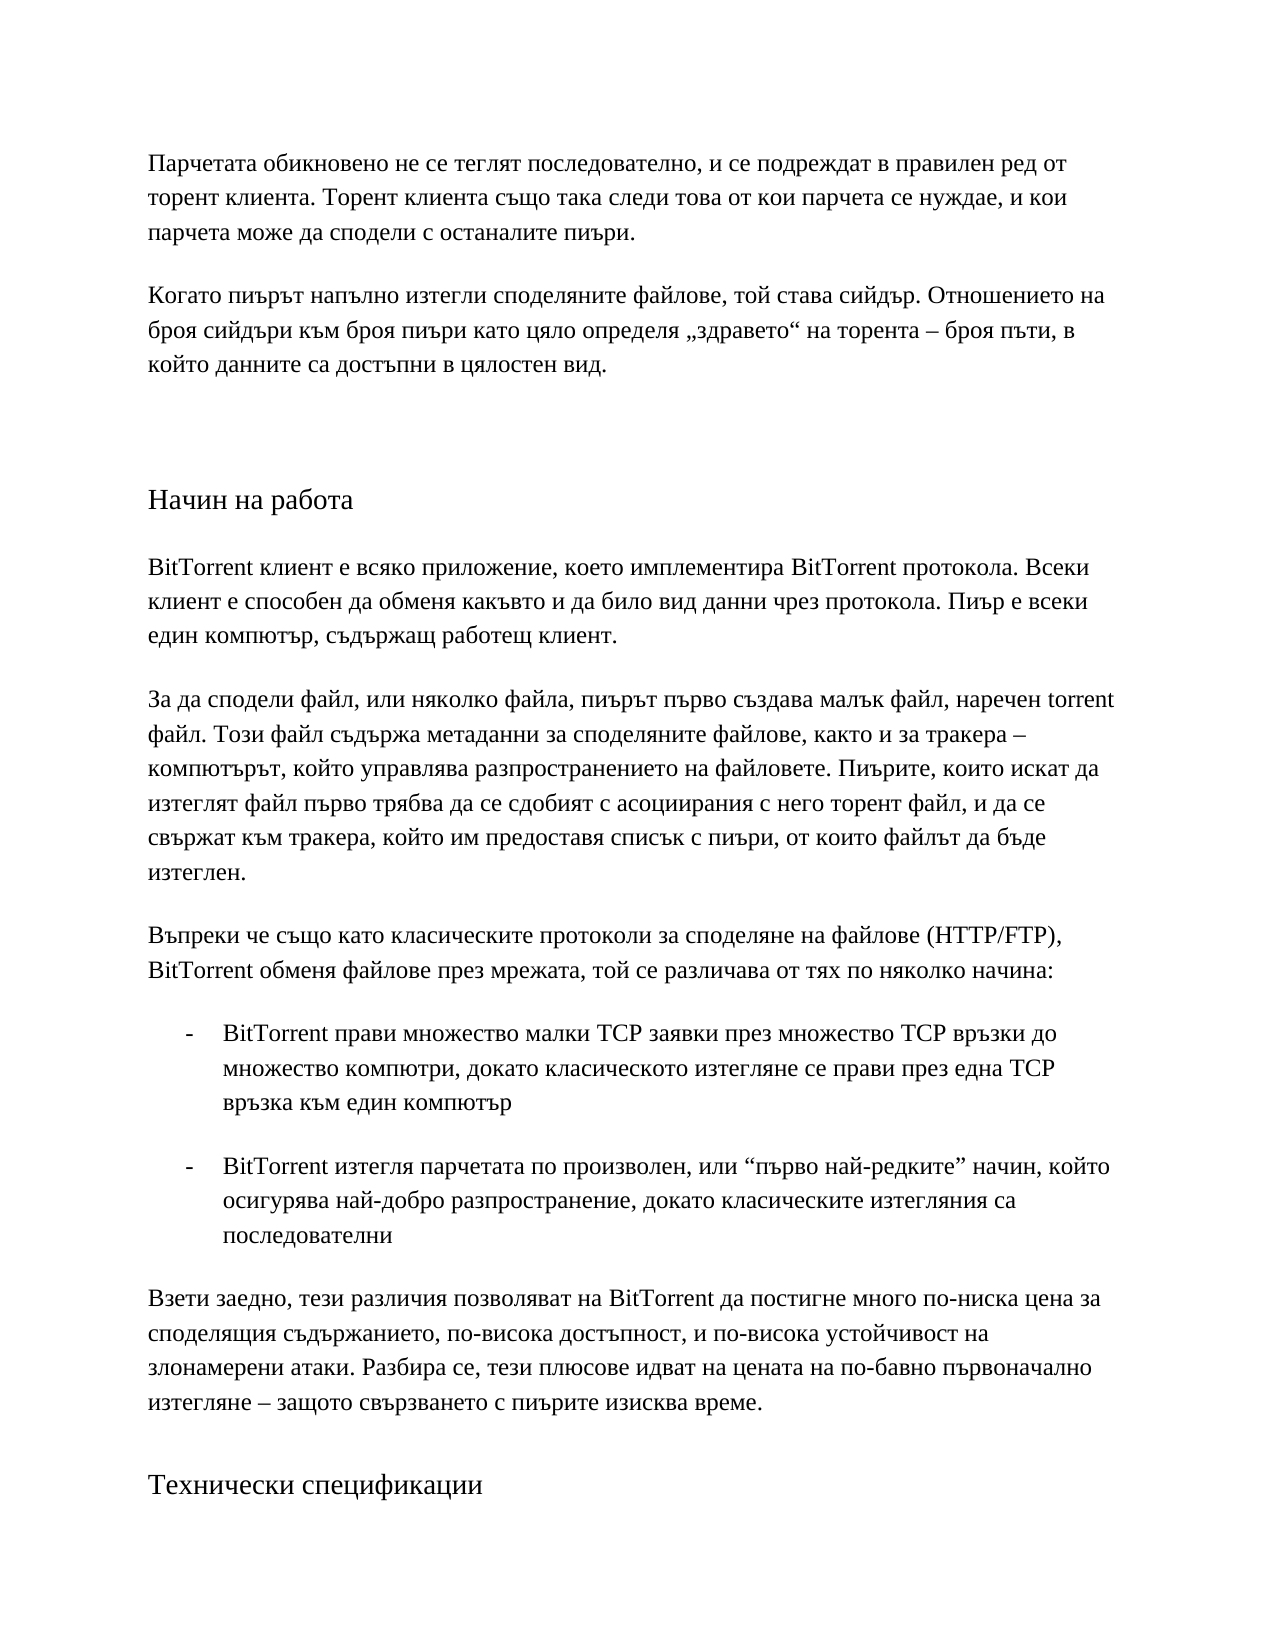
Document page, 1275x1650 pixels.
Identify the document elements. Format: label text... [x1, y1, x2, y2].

text Технически спецификации [148, 1467, 1127, 1500]
text Парчетата обикновено не се теглят последователно, и се подреждат в правилен ред от торент клиента. Торент клиента също така следи това от кои парчета се нуждае, и кои парчета може да сподели с останалите пиъри. [148, 148, 1127, 245]
list BitTorrent прави множество малки TCP заявки през множество TCP връзки до множество компютри, докато класическото изтегляне се прави през една TCP връзка към един компютър [185, 1018, 1127, 1116]
text Взети заедно, тези различия позволяват на BitTorrent да постигне много по-ниска цена за споделящия съдържанието, по-висока достъпност, и по-висока устойчивост на злонамерени атаки. Разбира се, тези плюсове идват на цената на по-бавно първоначално изтегляне – защото свързването с пиърите изисква време. [148, 1283, 1127, 1416]
list BitTorrent изтегля парчетата по произволен, или “първо най-редките” начин, който осигурява най-добро разпространение, докато класическите изтегляния са последователни [185, 1151, 1127, 1249]
text Въпреки че също като класическите протоколи за споделяне на файлове (HTTP/FTP), BitTorrent обменя файлове през мрежата, той се различава от тях по няколко начина: [148, 920, 1127, 983]
text Когато пиърът напълно изтегли споделяните файлове, той става сийдър. Отношението на броя сийдъри към броя пиъри като цяло определя „здравето“ на торента – броя пъти, в който данните са достъпни в цялостен вид. [148, 280, 1127, 378]
text Начин на работа [148, 482, 1127, 516]
text За да сподели файл, или няколко файла, пиърът първо създава малък файл, наречен torrent файл. Този файл съдържа метаданни за споделяните файлове, както и за тракера – компютърът, който управлява разпространението на файловете. Пиърите, които искат да изтеглят файл първо трябва да се сдобият с асоциирания с него торент файл, и да се свържат към тракера, който им предоставя списък с пиъри, от които файлът да бъде изтеглен. [148, 684, 1127, 885]
text BitTorrent клиент е всяко приложение, което имплементира BitTorrent протокола. Всеки клиент е способен да обменя какъвто и да било вид данни чрез протокола. Пиър е всеки един компютър, съдържащ работещ клиент. [148, 552, 1127, 649]
